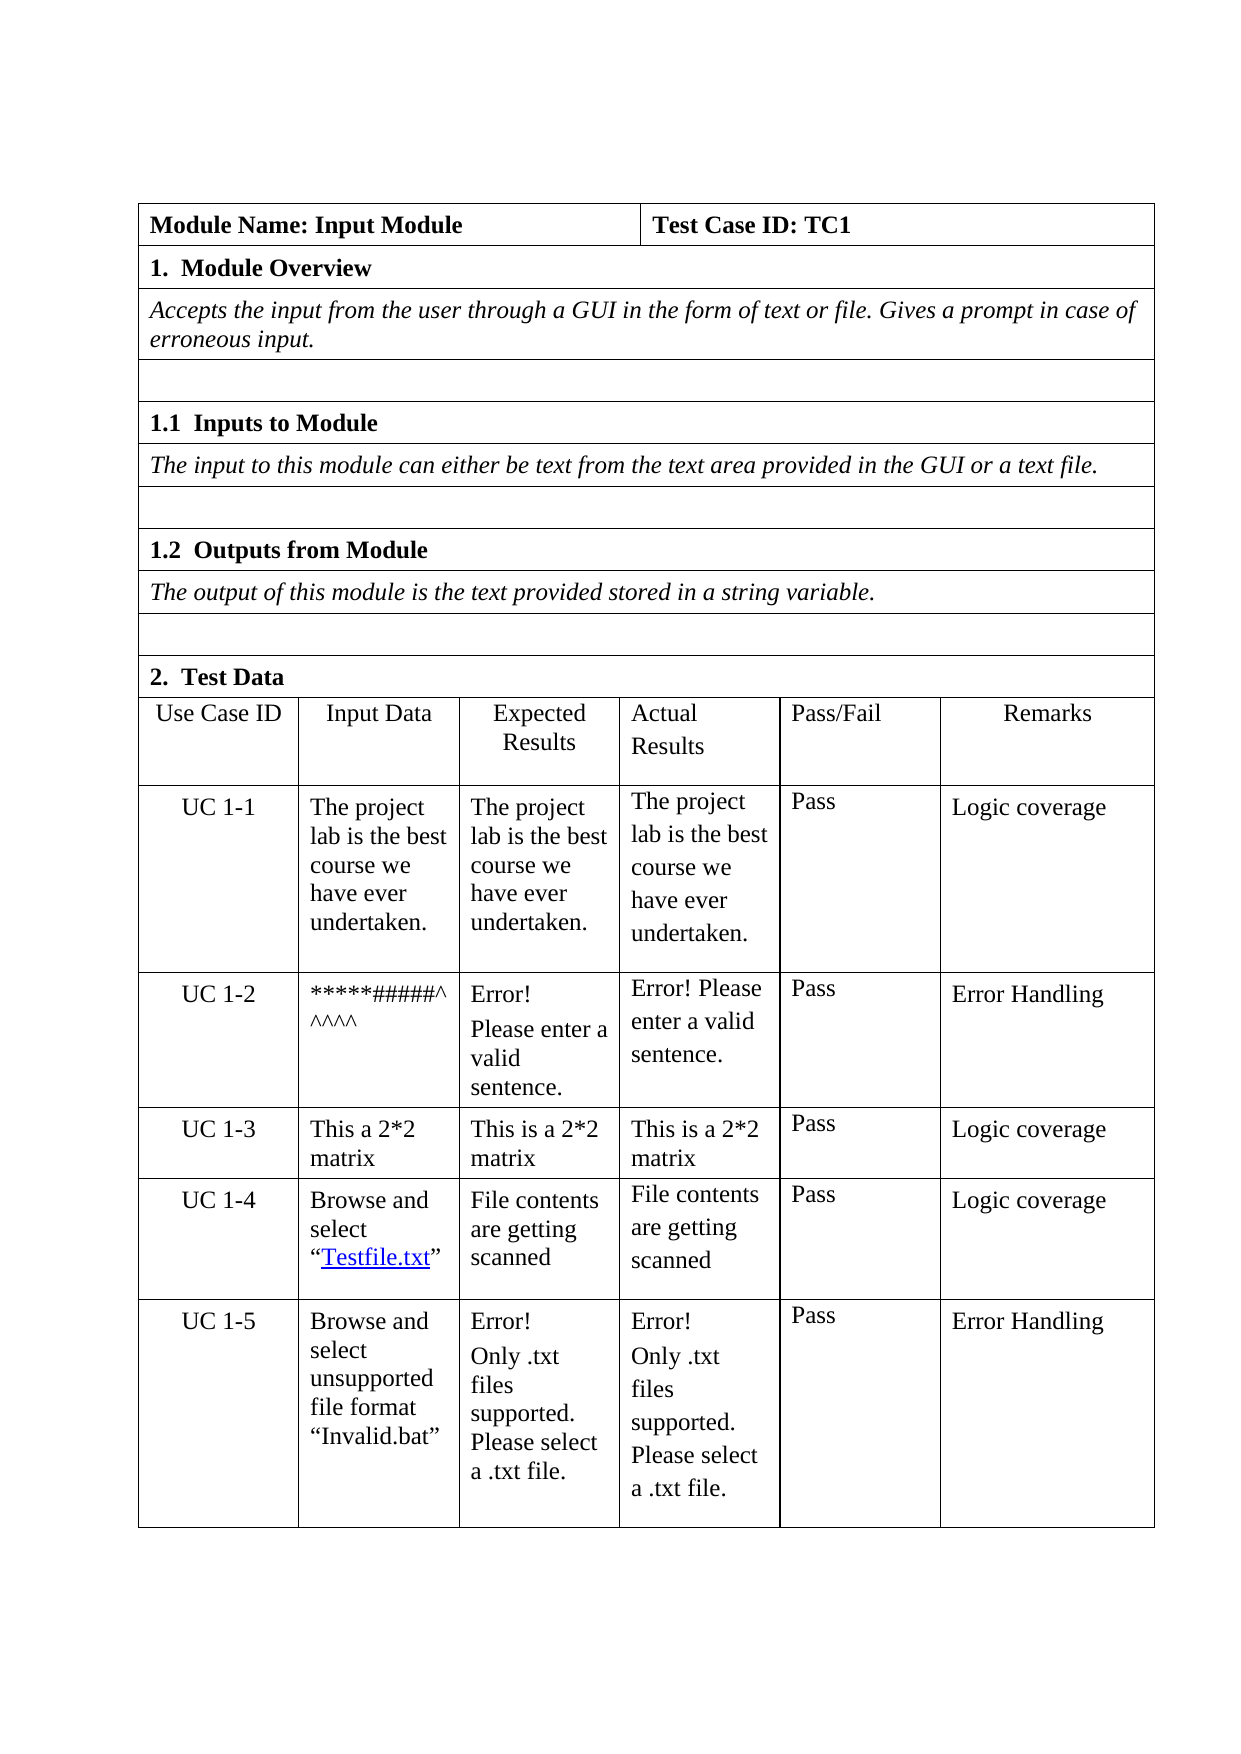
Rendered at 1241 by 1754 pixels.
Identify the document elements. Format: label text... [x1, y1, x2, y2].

table_cell Pass/Fail [781, 698, 940, 785]
table_cell The input to this module can either be text from the text area provided in the GUI or a text file. [139, 444, 1154, 486]
table_cell [139, 360, 1154, 401]
table_header Module Name: Input Module [139, 204, 640, 245]
table_cell Error! Please enter a valid sentence. [460, 973, 619, 1107]
table_cell Accepts the input from the user through a GUI in the form of text or file. Gives a prompt in case of erroneous input. [139, 289, 1154, 359]
table_cell Error! Please enter a valid sentence. [620, 973, 779, 1107]
table_cell Logic coverage [941, 786, 1154, 972]
table_cell Pass [781, 1300, 940, 1527]
table_cell Browse and select “Testfile.txt” [299, 1179, 459, 1299]
table_cell Logic coverage [941, 1179, 1154, 1299]
table_cell [139, 614, 1154, 655]
table_cell 1. Module Overview [139, 246, 1154, 288]
table_cell Pass [781, 786, 940, 972]
table_cell [139, 487, 1154, 528]
table_cell UC 1-2 [139, 973, 298, 1107]
table_cell The project lab is the best course we have ever undertaken. [620, 786, 779, 972]
table_cell Error! Only .txt files supported. Please select a .txt file. [620, 1300, 779, 1527]
table_cell 1.2 Outputs from Module [139, 529, 1154, 570]
table_cell UC 1-3 [139, 1108, 298, 1178]
table_cell UC 1-1 [139, 786, 298, 972]
table_cell Pass [781, 973, 940, 1107]
table_cell This a 2*2 matrix [299, 1108, 459, 1178]
table_cell Actual Results [620, 698, 779, 785]
table_cell This is a 2*2 matrix [460, 1108, 619, 1178]
table_header Test Case ID: TC1 [641, 204, 1154, 245]
table_cell Logic coverage [941, 1108, 1154, 1178]
table_cell Remarks [941, 698, 1154, 785]
table_cell 1.1 Inputs to Module [139, 402, 1154, 443]
table_cell Pass [781, 1108, 940, 1178]
table_cell Use Case ID [139, 698, 298, 785]
table_cell UC 1-4 [139, 1179, 298, 1299]
table_cell 2. Test Data [139, 656, 1154, 697]
table_cell Pass [781, 1179, 940, 1299]
table_cell File contents are getting scanned [620, 1179, 779, 1299]
table_cell Error! Only .txt files supported. Please select a .txt file. [460, 1300, 619, 1527]
table_cell Input Data [299, 698, 459, 785]
table_cell This is a 2*2 matrix [620, 1108, 779, 1178]
table_cell Expected Results [460, 698, 619, 785]
table_cell File contents are getting scanned [460, 1179, 619, 1299]
table_cell The project lab is the best course we have ever undertaken. [299, 786, 459, 972]
table_cell The output of this module is the text provided stored in a string variable. [139, 571, 1154, 612]
table_cell The project lab is the best course we have ever undertaken. [460, 786, 619, 972]
table_cell *****#####^^^^^ [299, 973, 459, 1107]
table_cell Error Handling [941, 973, 1154, 1107]
table_cell UC 1-5 [139, 1300, 298, 1527]
table_cell Browse and select unsupported file format “Invalid.bat” [299, 1300, 459, 1527]
table_cell Error Handling [941, 1300, 1154, 1527]
